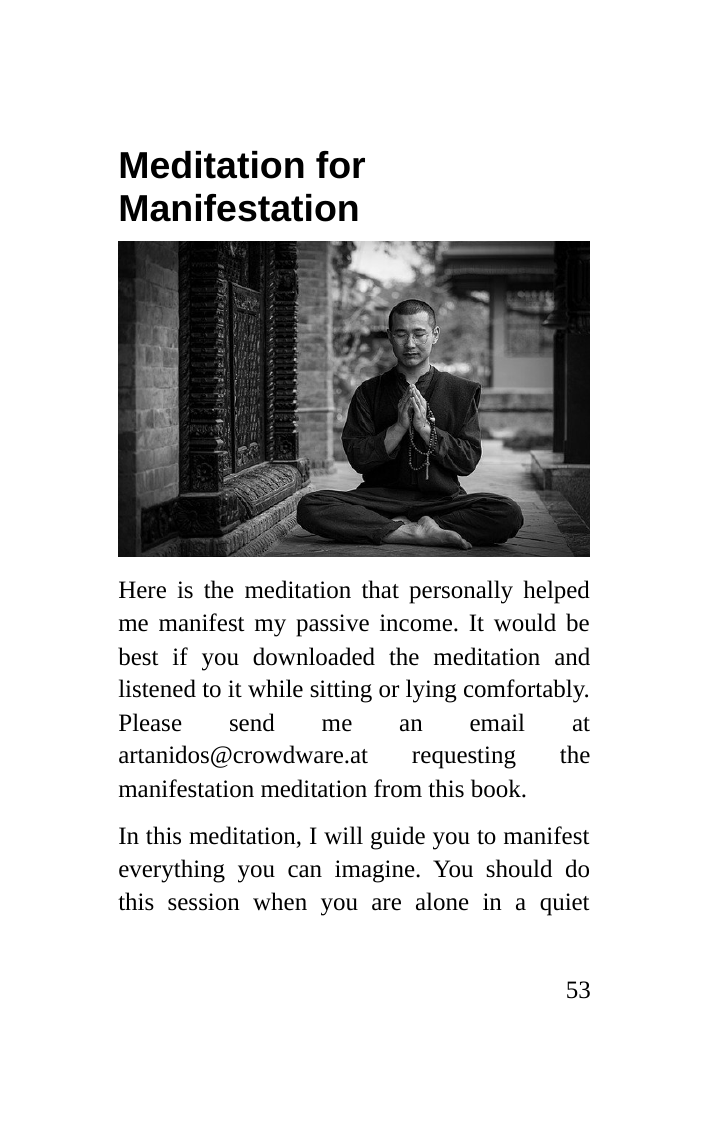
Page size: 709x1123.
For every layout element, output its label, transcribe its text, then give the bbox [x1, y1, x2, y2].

text Here is the meditation that personally helped me manifest my passive income. It would be best if you downloaded the meditation and listened to it while sitting or lying comfortably. Please send me an email at artanidos@crowdware.at requesting the manifestation meditation from this book. [118, 576, 591, 802]
subtitle Meditation for Manifestation [118, 143, 591, 229]
text In this meditation, I will guide you to manifest everything you can imagine. You should do this session when you are alone in a quiet [118, 821, 591, 916]
picture [118, 241, 590, 557]
